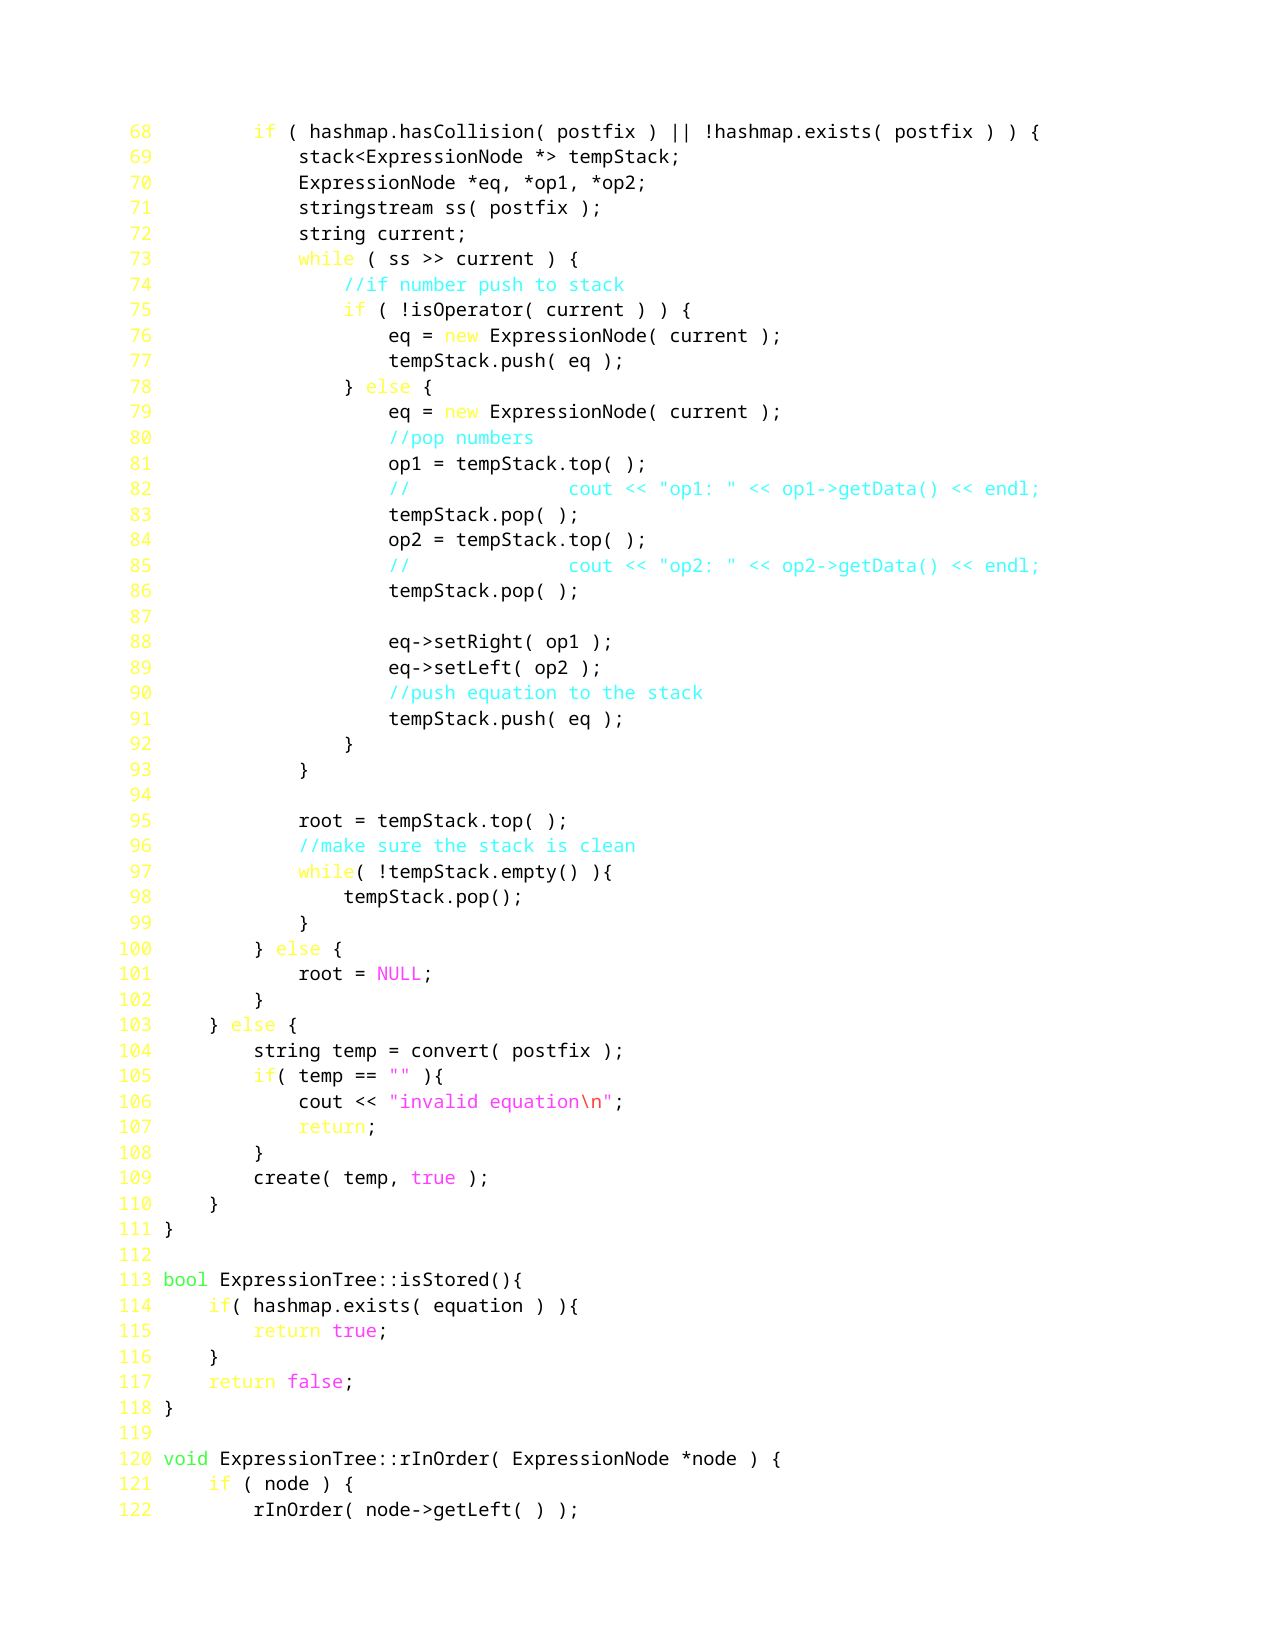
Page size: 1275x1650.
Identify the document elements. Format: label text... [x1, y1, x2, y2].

text 79 eq = new ExpressionNode( current ); [118, 399, 1157, 424]
text 69 stack<ExpressionNode *> tempStack; [118, 144, 1157, 169]
text 107 return; [118, 1113, 1157, 1139]
text 70 ExpressionNode *eq, *op1, *op2; [118, 169, 1157, 195]
text 114 if( hashmap.exists( equation ) ){ [118, 1292, 1157, 1318]
text 82 // cout << "op1: " << op1->getData() << endl; [118, 475, 1157, 501]
text 106 cout << "invalid equation\n"; [118, 1088, 1157, 1113]
text 113 bool ExpressionTree::isStored(){ [118, 1267, 1157, 1292]
text 88 eq->setRight( op1 ); [118, 628, 1157, 654]
text 112 [118, 1241, 1157, 1267]
text 89 eq->setLeft( op2 ); [118, 654, 1157, 679]
text 104 string temp = convert( postfix ); [118, 1037, 1157, 1062]
text 78 } else { [118, 373, 1157, 399]
text 97 while( !tempStack.empty() ){ [118, 858, 1157, 884]
text 98 tempStack.pop(); [118, 884, 1157, 909]
text 103 } else { [118, 1011, 1157, 1037]
text 75 if ( !isOperator( current ) ) { [118, 297, 1157, 322]
text 117 return false; [118, 1369, 1157, 1394]
text 119 [118, 1420, 1157, 1445]
text 108 } [118, 1139, 1157, 1164]
text 86 tempStack.pop( ); [118, 577, 1157, 603]
text 110 } [118, 1190, 1157, 1216]
text 83 tempStack.pop( ); [118, 501, 1157, 526]
text 73 while ( ss >> current ) { [118, 246, 1157, 271]
text 74 //if number push to stack [118, 271, 1157, 297]
text 81 op1 = tempStack.top( ); [118, 450, 1157, 475]
text 77 tempStack.push( eq ); [118, 348, 1157, 373]
text 121 if ( node ) { [118, 1471, 1157, 1496]
text 92 } [118, 731, 1157, 756]
text 99 } [118, 909, 1157, 935]
text 102 } [118, 986, 1157, 1011]
text 118 } [118, 1394, 1157, 1420]
text 87 [118, 603, 1157, 628]
text 93 } [118, 756, 1157, 782]
text 101 root = NULL; [118, 960, 1157, 986]
text 109 create( temp, true ); [118, 1164, 1157, 1190]
text 120 void ExpressionTree::rInOrder( ExpressionNode *node ) { [118, 1445, 1157, 1471]
text 115 return true; [118, 1318, 1157, 1343]
text 111 } [118, 1216, 1157, 1241]
text 91 tempStack.push( eq ); [118, 705, 1157, 731]
text 96 //make sure the stack is clean [118, 833, 1157, 858]
text 76 eq = new ExpressionNode( current ); [118, 322, 1157, 348]
text 85 // cout << "op2: " << op2->getData() << endl; [118, 552, 1157, 577]
text 68 if ( hashmap.hasCollision( postfix ) || !hashmap.exists( postfix ) ) { [118, 118, 1157, 144]
text 95 root = tempStack.top( ); [118, 807, 1157, 833]
text 122 rInOrder( node->getLeft( ) ); [118, 1496, 1157, 1522]
text 71 stringstream ss( postfix ); [118, 195, 1157, 220]
text 80 //pop numbers [118, 424, 1157, 450]
text 94 [118, 782, 1157, 807]
text 84 op2 = tempStack.top( ); [118, 526, 1157, 552]
text 90 //push equation to the stack [118, 679, 1157, 705]
text 100 } else { [118, 935, 1157, 960]
text 116 } [118, 1343, 1157, 1369]
text 105 if( temp == "" ){ [118, 1062, 1157, 1088]
text 72 string current; [118, 220, 1157, 246]
